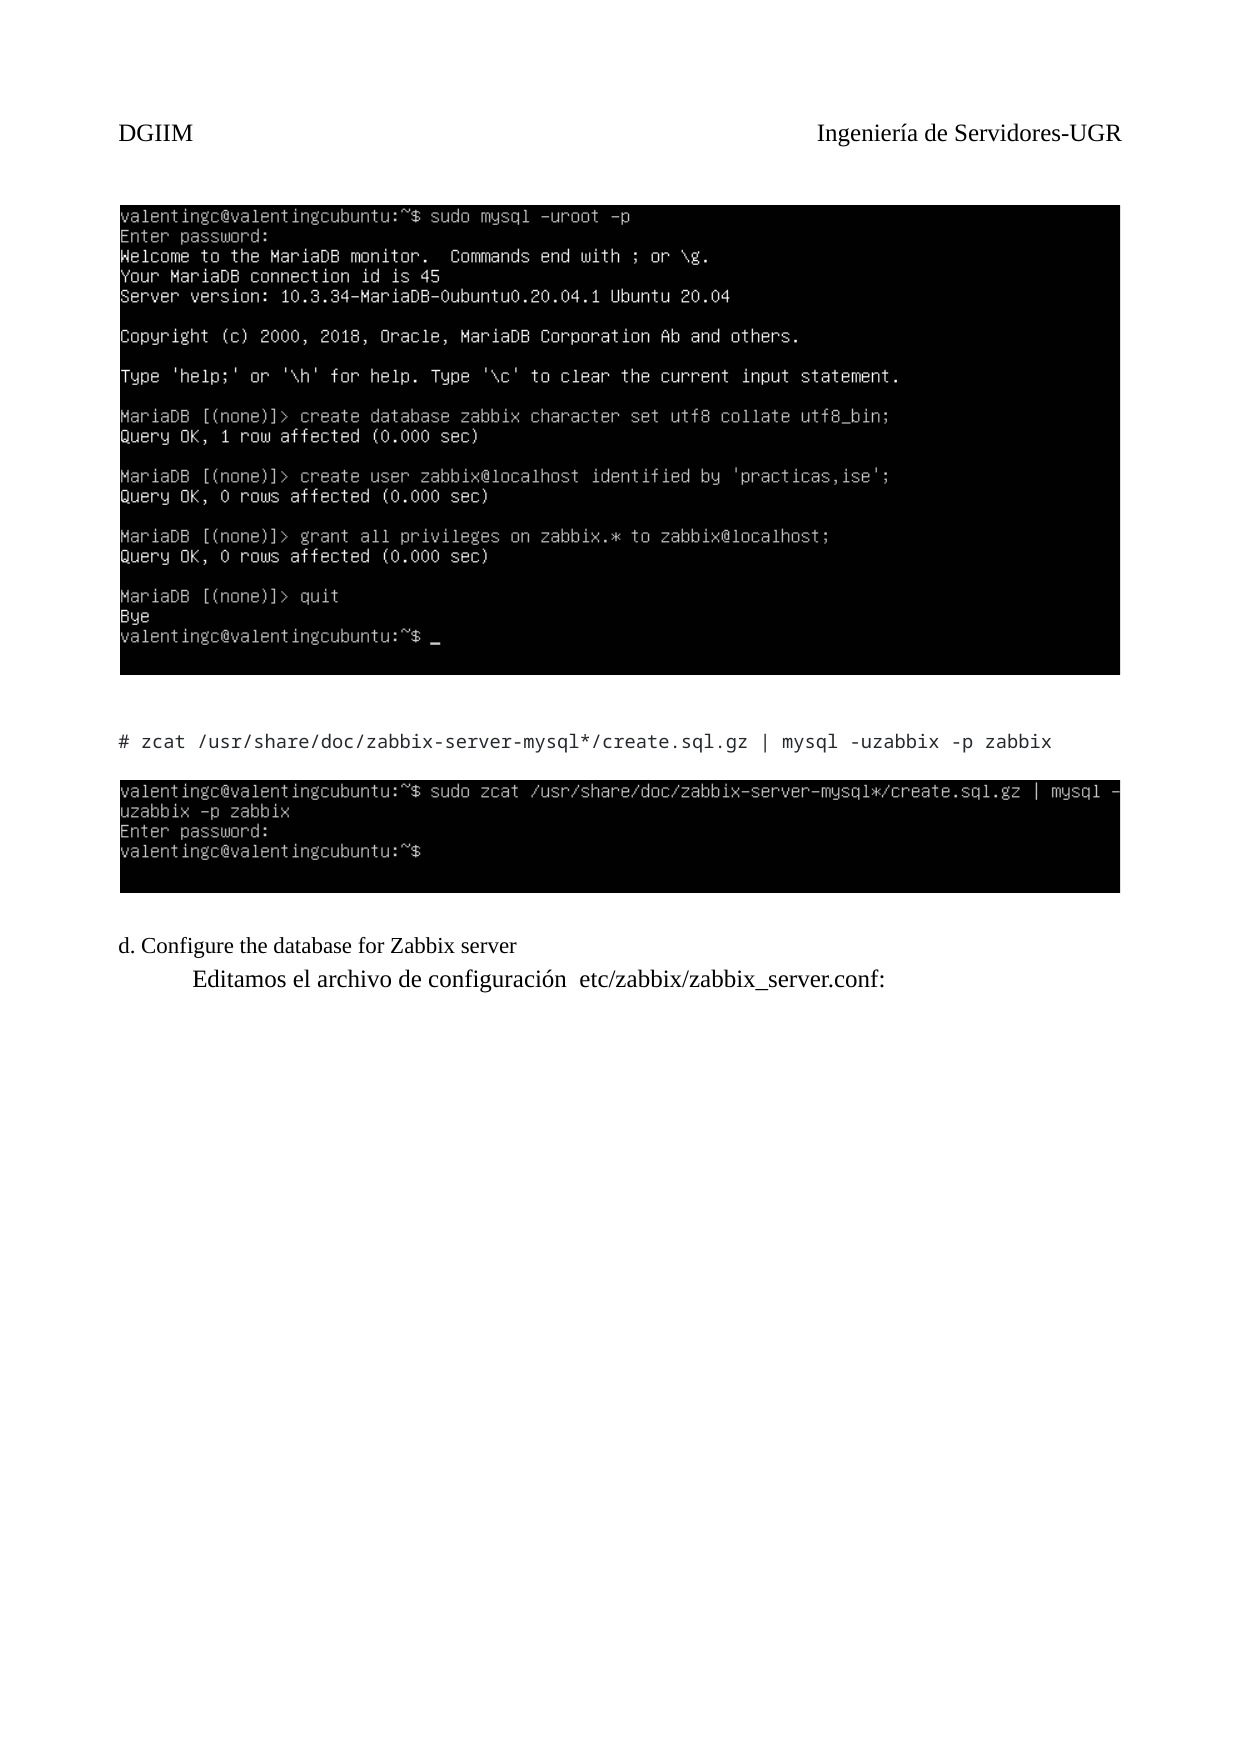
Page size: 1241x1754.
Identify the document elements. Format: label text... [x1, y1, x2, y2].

picture [120, 780, 1121, 893]
text Editamos el archivo de configuración etc/zabbix/zabbix_server.conf: [118, 964, 1122, 993]
subtitle d. Configure the database for Zabbix server [118, 932, 1122, 958]
picture [120, 205, 1121, 675]
text # zcat /usr/share/doc/zabbix-server-mysql*/create.sql.gz | mysql -uzabbix -p zabbix [118, 727, 1122, 754]
